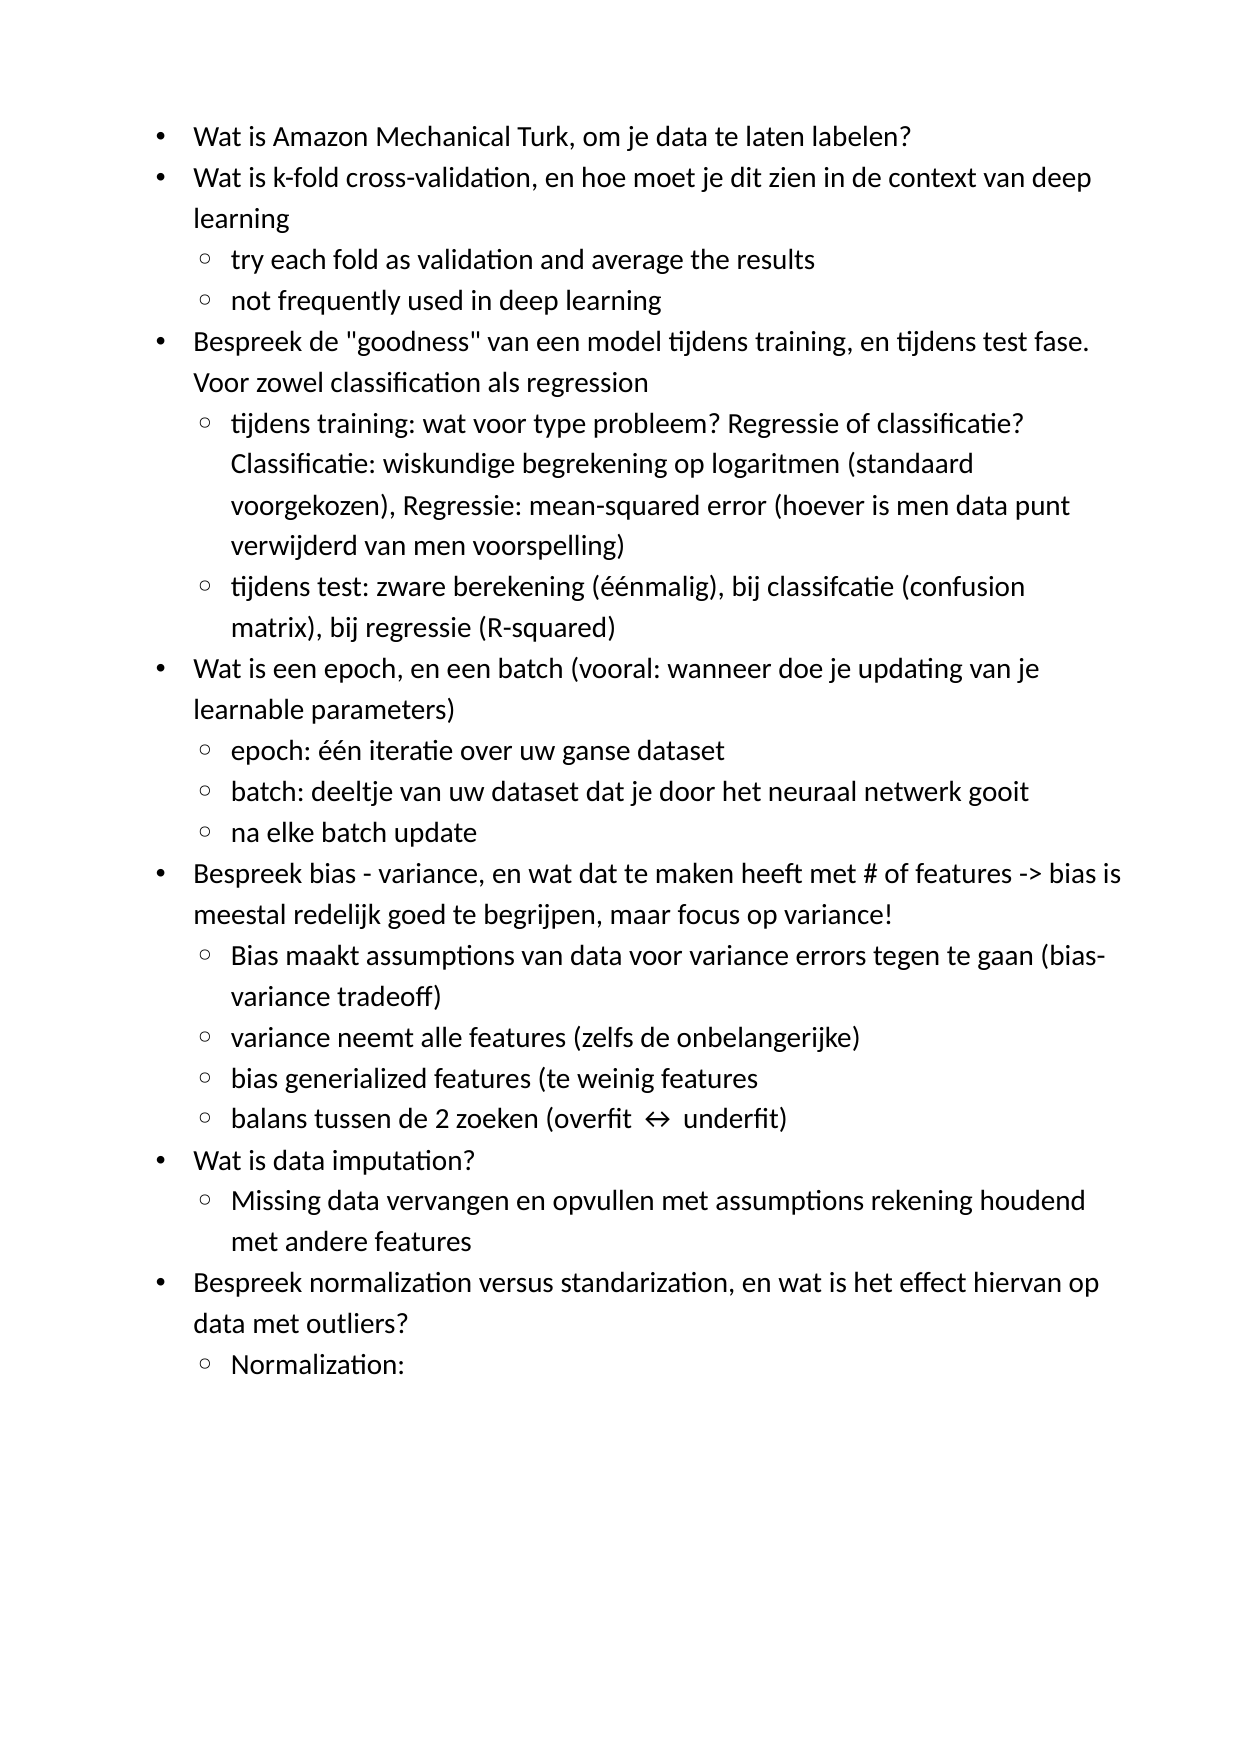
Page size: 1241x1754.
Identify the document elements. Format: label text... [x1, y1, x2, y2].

title tijdens training: wat voor type probleem? Regressie of classificatie? Classificatie: wiskundige begrekening op logaritmen (standaard voorgekozen), Regressie: mean-squared error (hoever is men data punt verwijderd van men voorspelling) [193, 405, 1122, 563]
title batch: deeltje van uw dataset dat je door het neuraal netwerk gooit [193, 773, 1122, 809]
title Normalization: [193, 1346, 1122, 1382]
title tijdens test: zware berekening (éénmalig), bij classifcatie (confusion matrix), bij regressie (R-squared) [193, 568, 1122, 645]
title bias generialized features (te weinig features [193, 1060, 1122, 1095]
title balans tussen de 2 zoeken (overfit ↔ underfit) [193, 1101, 1122, 1136]
title Wat is een epoch, en een batch (vooral: wanneer doe je updating van je learnable parameters) [156, 650, 1122, 727]
title Bespreek bias - variance, en wat dat te maken heeft met # of features -> bias is meestal redelijk goed te begrijpen, maar focus op variance! [156, 855, 1122, 932]
title variance neemt alle features (zelfs de onbelangerijke) [193, 1019, 1122, 1054]
title Missing data vervangen en opvullen met assumptions rekening houdend met andere features [193, 1182, 1122, 1259]
title try each fold as validation and average the results [193, 241, 1122, 277]
title not frequently used in deep learning [193, 282, 1122, 317]
title Bespreek de "goodness" van een model tijdens training, en tijdens test fase. Voor zowel classification als regression [156, 323, 1122, 399]
title Wat is Amazon Mechanical Turk, om je data te laten labelen? [156, 118, 1122, 154]
title Bespreek normalization versus standarization, en wat is het effect hiervan op data met outliers? [156, 1264, 1122, 1341]
title Wat is data imputation? [156, 1142, 1122, 1177]
title Bias maakt assumptions van data voor variance errors tegen te gaan (bias-variance tradeoff) [193, 937, 1122, 1013]
title na elke batch update [193, 814, 1122, 850]
title epoch: één iteratie over uw ganse dataset [193, 732, 1122, 768]
title Wat is k-fold cross-validation, en hoe moet je dit zien in de context van deep learning [156, 159, 1122, 236]
